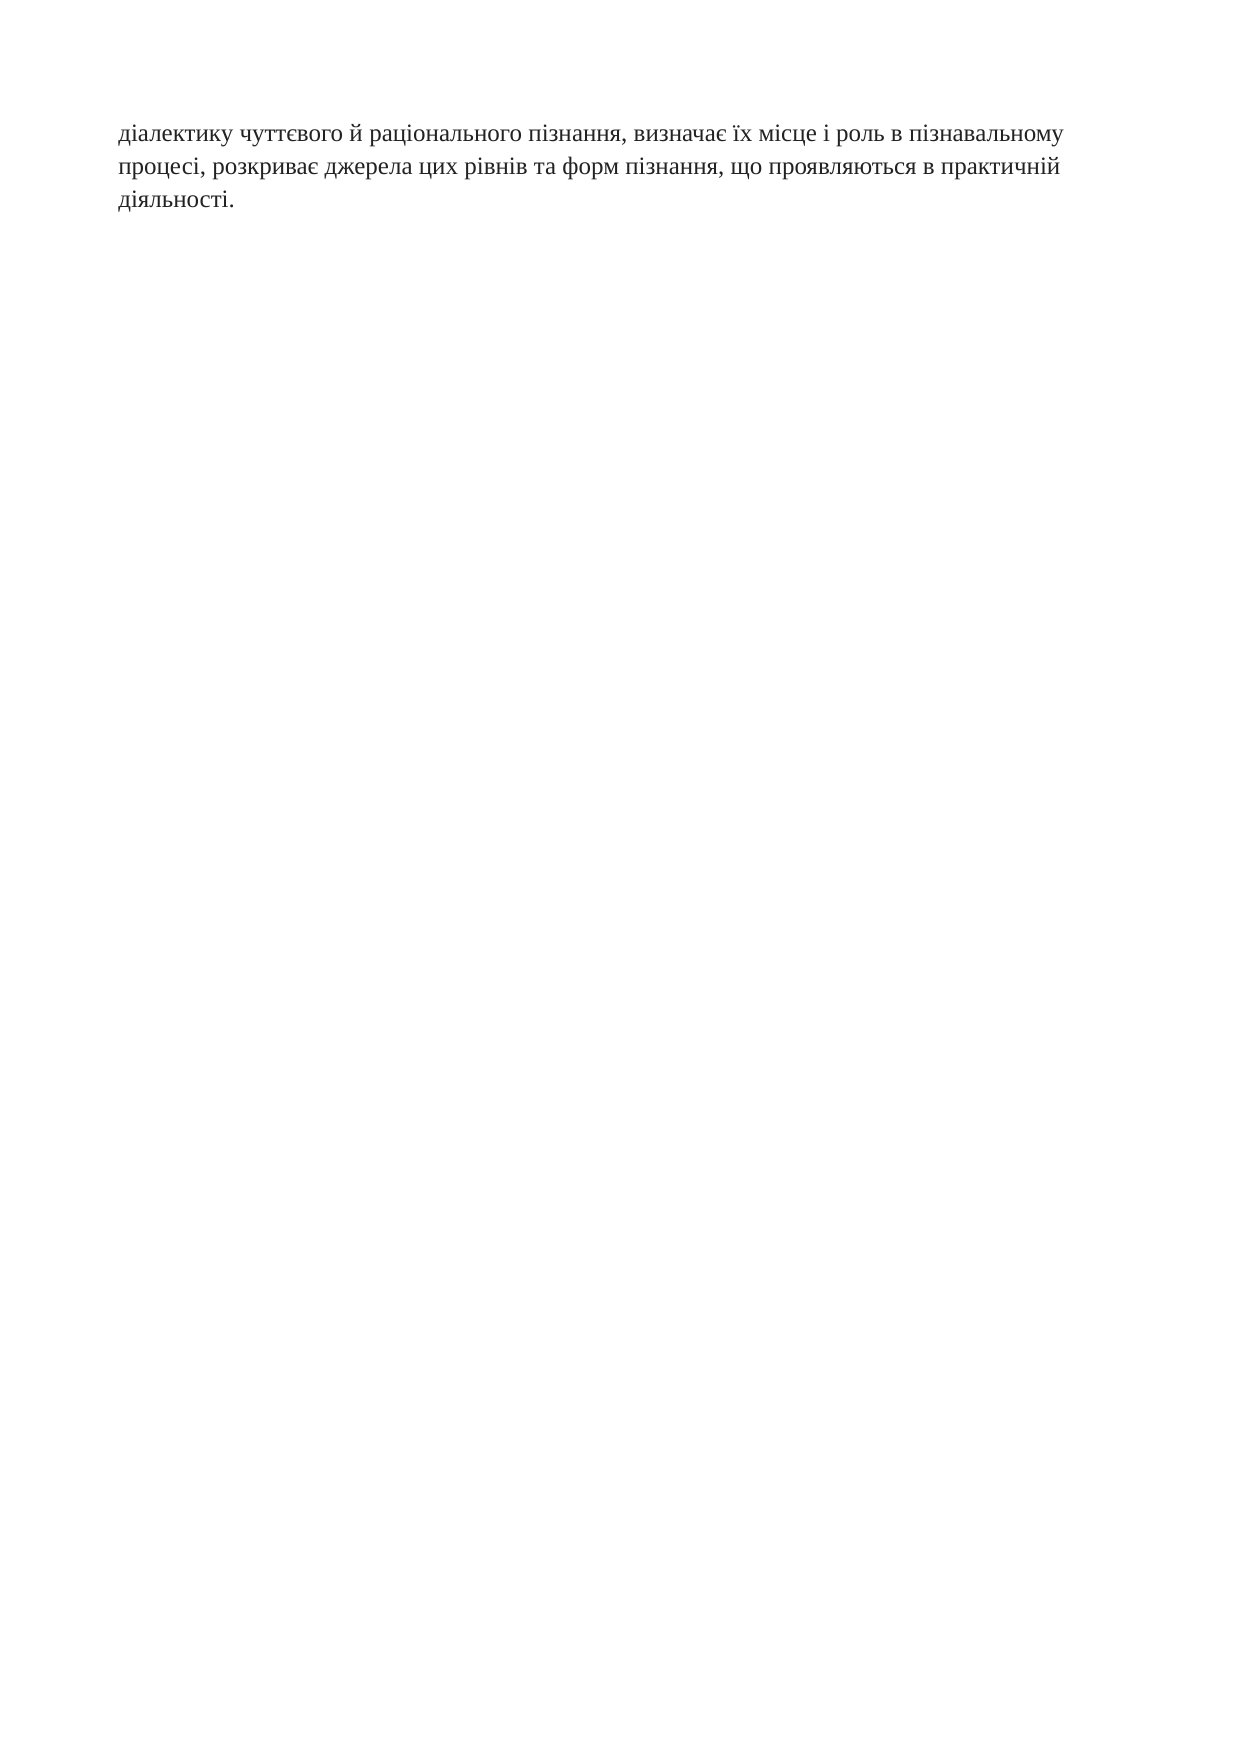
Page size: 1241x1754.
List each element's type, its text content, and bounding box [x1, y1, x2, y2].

text діалектику чуттєвого й раціонального пізнання, визначає їх місце і роль в пізнавальному процесі, розкриває джерела цих рівнів та форм пізнання, що проявляються в практичній діяльності. [118, 118, 1122, 213]
